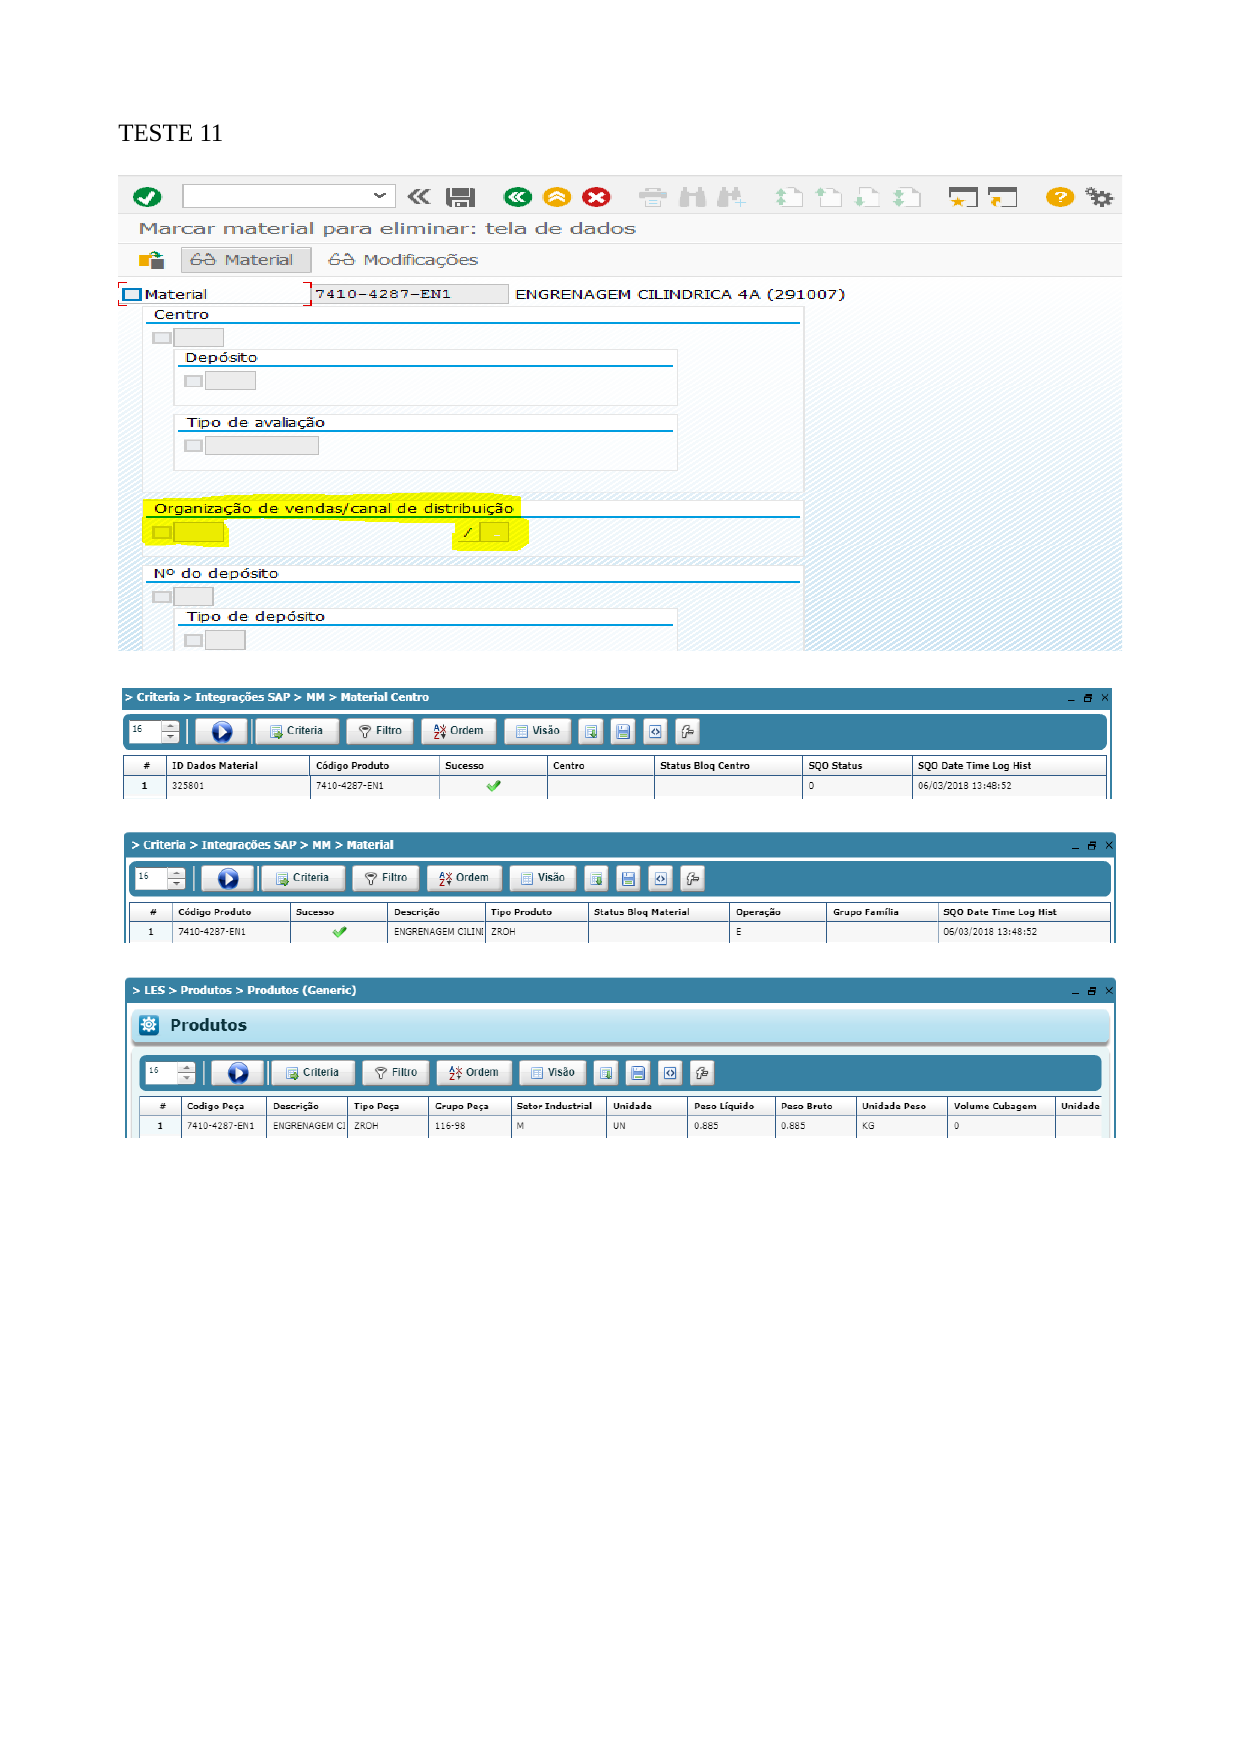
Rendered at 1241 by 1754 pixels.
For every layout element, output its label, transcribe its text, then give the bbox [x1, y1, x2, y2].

picture [118, 827, 1123, 943]
picture [118, 175, 1123, 651]
text TESTE 11 [118, 118, 1122, 147]
picture [122, 688, 1119, 799]
picture [118, 971, 1123, 1138]
